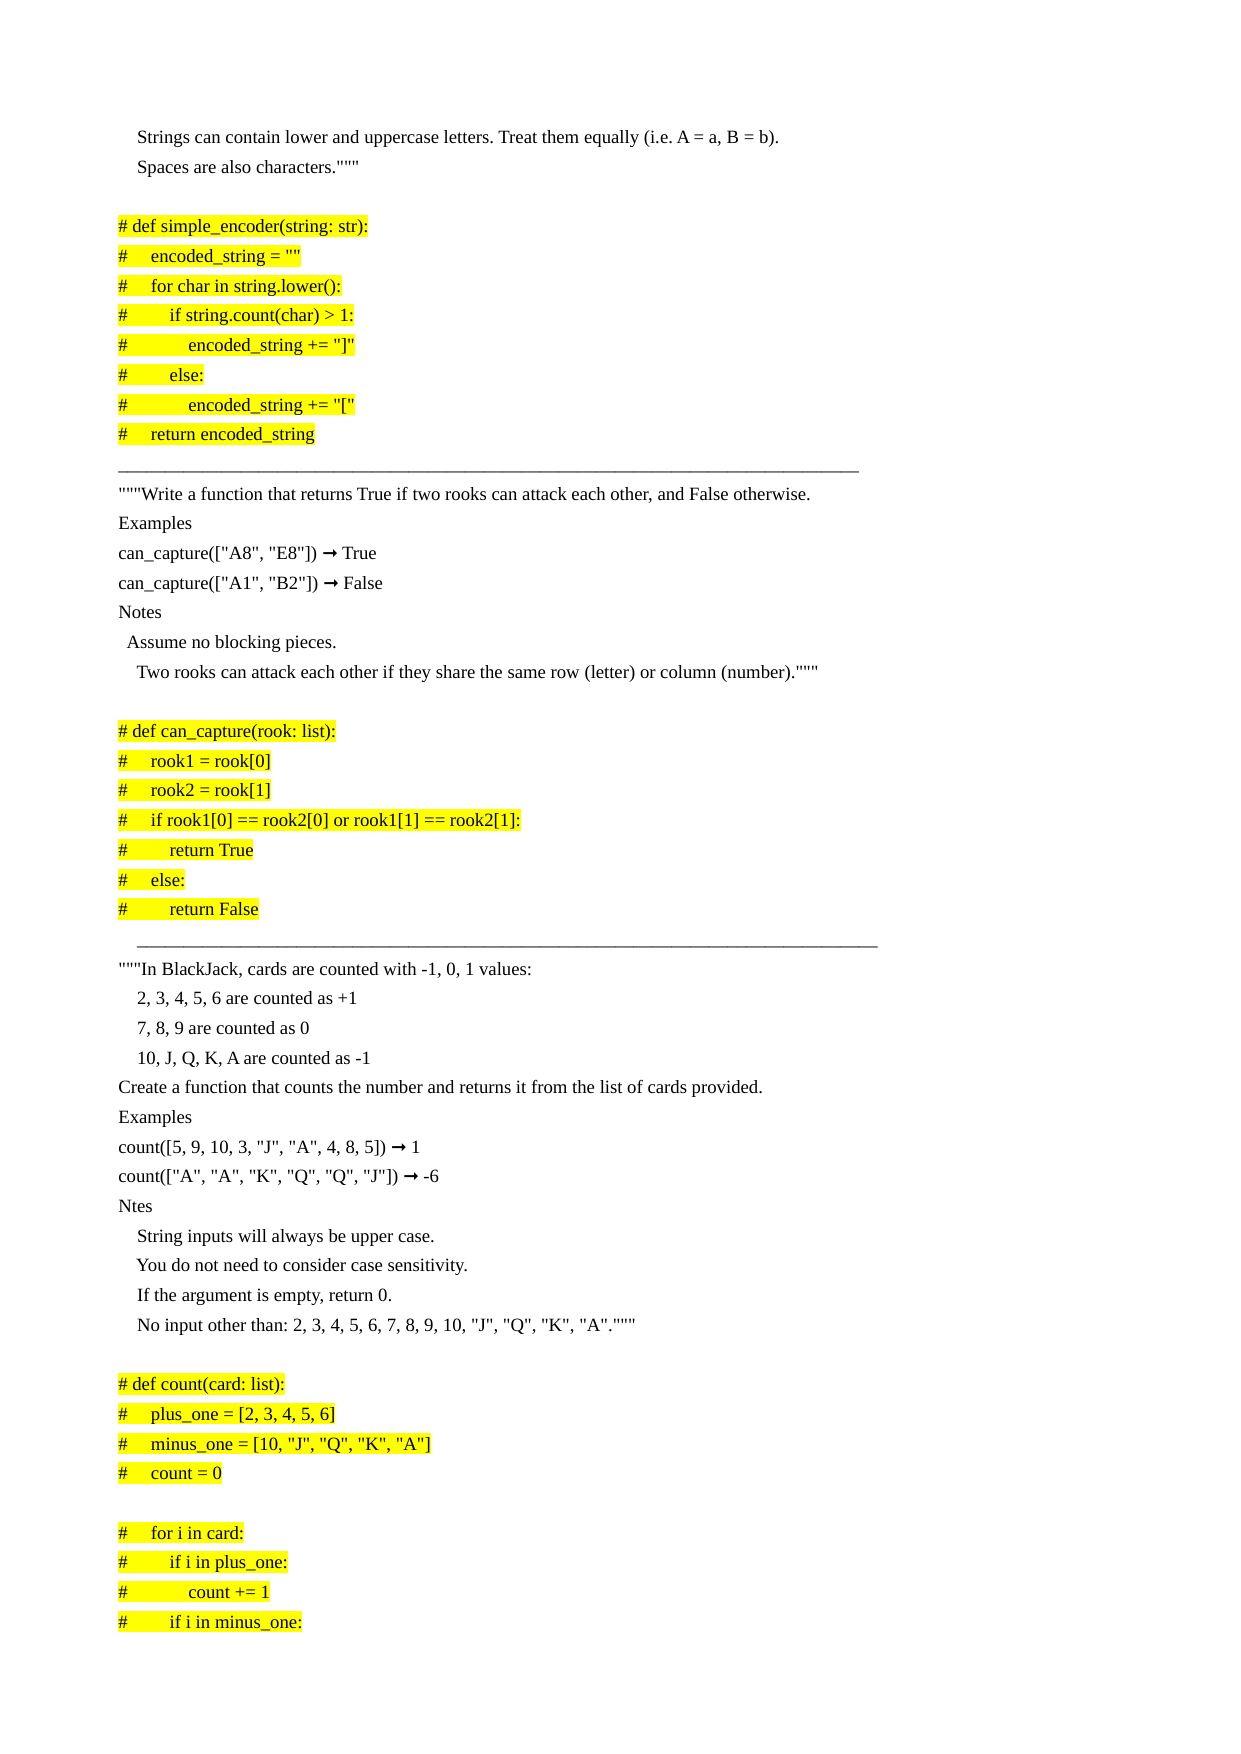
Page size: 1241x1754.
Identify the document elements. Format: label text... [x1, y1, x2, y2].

text 7, 8, 9 are counted as 0 [118, 1009, 1122, 1038]
text # plus_one = [2, 3, 4, 5, 6] [118, 1395, 1122, 1424]
text # count += 1 [118, 1573, 1122, 1602]
text Strings can contain lower and uppercase letters. Treat them equally (i.e. A = a, B = b). [118, 118, 1122, 148]
text 10, J, Q, K, A are counted as -1 [118, 1038, 1122, 1068]
text # if rook1[0] == rook2[0] or rook1[1] == rook2[1]: [118, 801, 1122, 831]
text count([5, 9, 10, 3, "J", "A", 4, 8, 5]) ➞ 1 [118, 1127, 1122, 1157]
text # def count(card: list): [118, 1365, 1122, 1395]
text No input other than: 2, 3, 4, 5, 6, 7, 8, 9, 10, "J", "Q", "K", "A".""" [118, 1306, 1122, 1335]
text Assume no blocking pieces. [118, 623, 1122, 652]
text count(["A", "A", "K", "Q", "Q", "J"]) ➞ -6 [118, 1157, 1122, 1187]
text You do not need to consider case sensitivity. [118, 1246, 1122, 1276]
text # encoded_string = "" [118, 237, 1122, 267]
text # rook1 = rook[0] [118, 742, 1122, 771]
text # return True [118, 831, 1122, 860]
text _______________________________________________________________________________ [118, 445, 1122, 474]
text If the argument is empty, return 0. [118, 1276, 1122, 1306]
text # encoded_string += "[" [118, 385, 1122, 415]
text Create a function that counts the number and returns it from the list of cards provided. [118, 1068, 1122, 1098]
text # else: [118, 356, 1122, 385]
text # minus_one = [10, "J", "Q", "K", "A"] [118, 1424, 1122, 1454]
text _______________________________________________________________________________ [118, 920, 1122, 949]
text can_capture(["A8", "E8"]) ➞ True [118, 534, 1122, 563]
text # rook2 = rook[1] [118, 771, 1122, 801]
text can_capture(["A1", "B2"]) ➞ False [118, 563, 1122, 593]
text # return encoded_string [118, 415, 1122, 445]
text # if i in minus_one: [118, 1602, 1122, 1632]
text # else: [118, 860, 1122, 890]
text # def can_capture(rook: list): [118, 712, 1122, 742]
text # if i in plus_one: [118, 1543, 1122, 1573]
text 2, 3, 4, 5, 6 are counted as +1 [118, 979, 1122, 1009]
text # return False [118, 890, 1122, 920]
text # for char in string.lower(): [118, 267, 1122, 296]
text Two rooks can attack each other if they share the same row (letter) or column (number).""" [118, 652, 1122, 682]
text Ntes [118, 1187, 1122, 1217]
text # encoded_string += "]" [118, 326, 1122, 356]
text # count = 0 [118, 1454, 1122, 1484]
text Notes [118, 593, 1122, 623]
text # for i in card: [118, 1513, 1122, 1543]
text # def simple_encoder(string: str): [118, 207, 1122, 237]
text Examples [118, 1098, 1122, 1127]
text String inputs will always be upper case. [118, 1217, 1122, 1246]
text # if string.count(char) > 1: [118, 296, 1122, 326]
text Examples [118, 504, 1122, 534]
text """Write a function that returns True if two rooks can attack each other, and False otherwise. [118, 474, 1122, 504]
text Spaces are also characters.""" [118, 148, 1122, 177]
text """In BlackJack, cards are counted with -1, 0, 1 values: [118, 949, 1122, 979]
